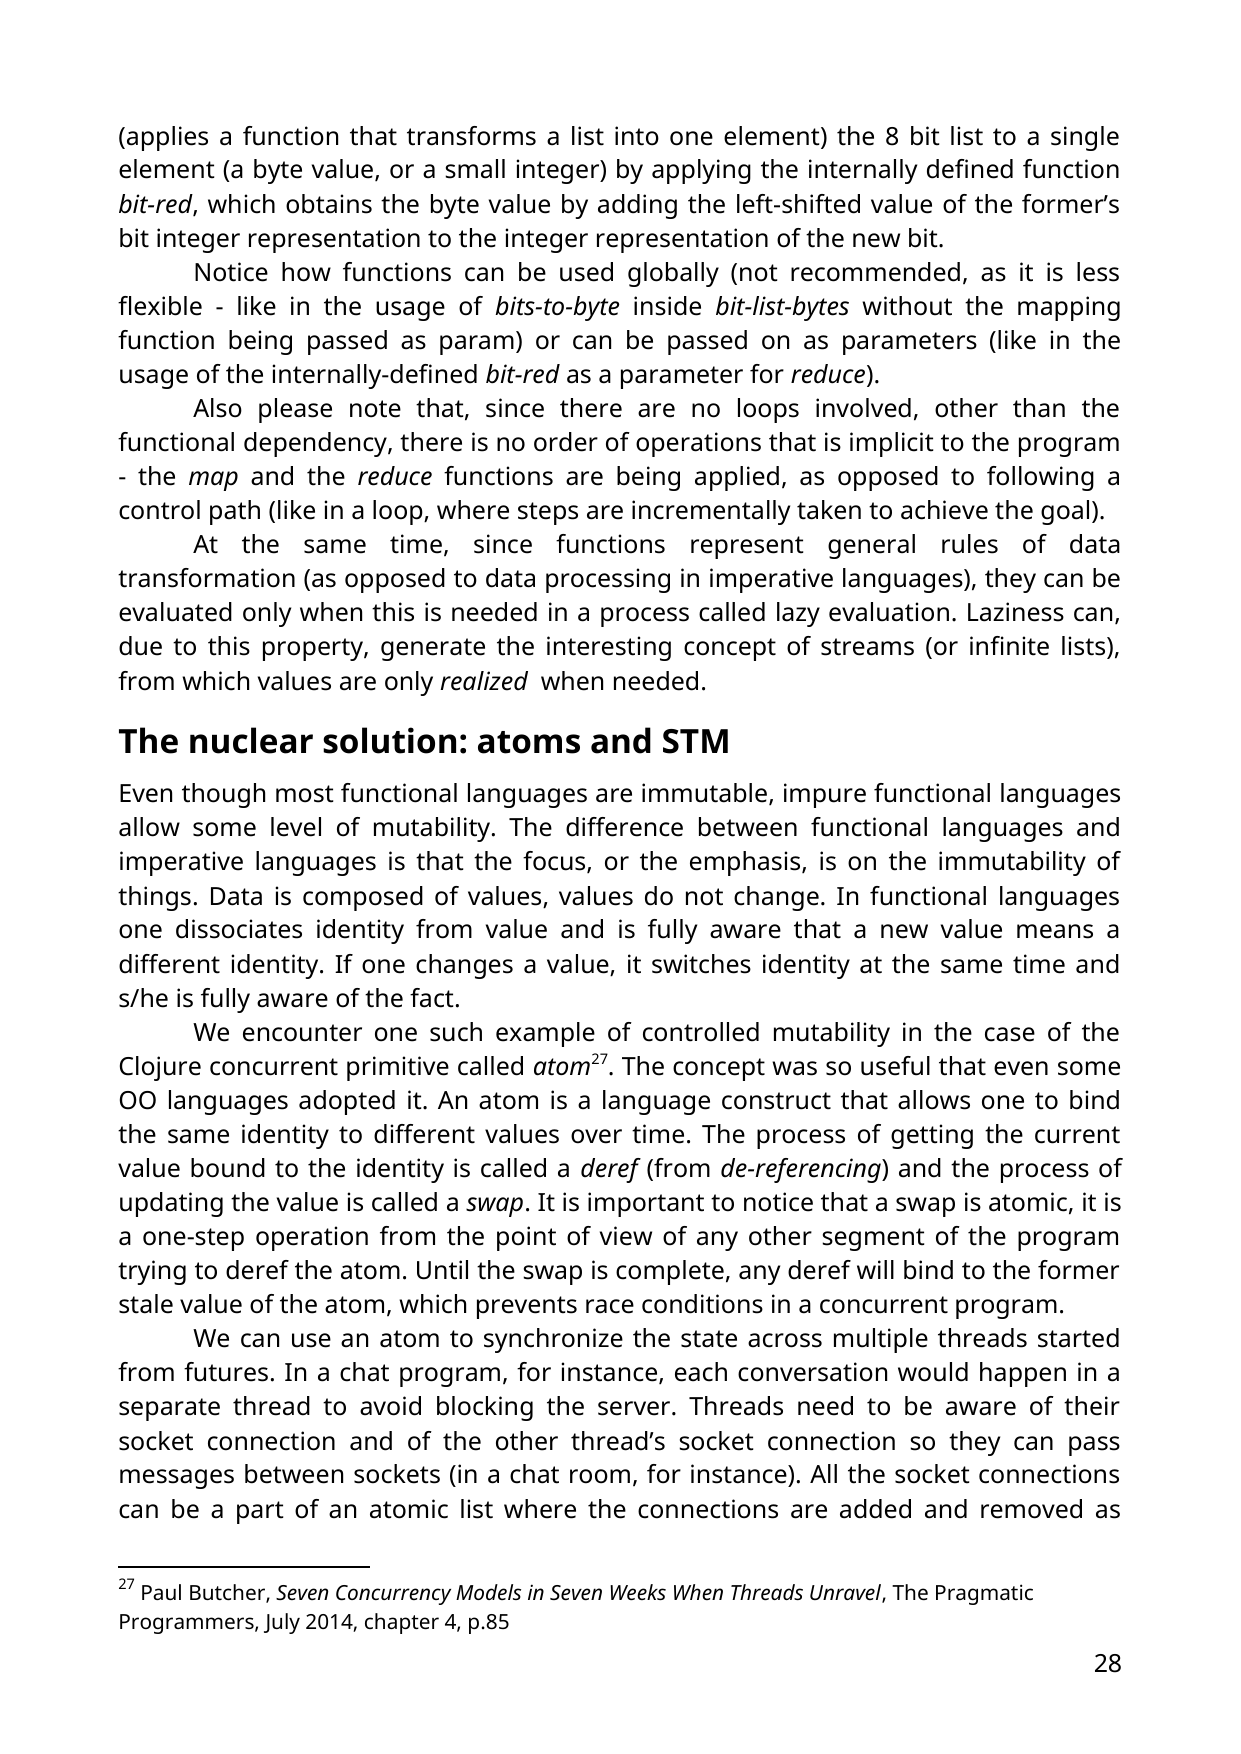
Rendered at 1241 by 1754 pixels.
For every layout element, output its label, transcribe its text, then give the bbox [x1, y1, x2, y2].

text Paul Butcher, Seven Concurrency Models in Seven Weeks When Threads Unravel, The Pragmatic Programmers, July 2014, chapter 4, p.85 [118, 1573, 1122, 1636]
text Even though most functional languages are immutable, impure functional languages allow some level of mutability. The difference between functional languages and imperative languages is that the focus, or the emphasis, is on the immutability of things. Data is composed of values, values do not change. In functional languages one dissociates identity from value and is fully aware that a new value means a different identity. If one changes a value, it switches identity at the same time and s/he is fully aware of the fact. [118, 776, 1122, 1014]
text We can use an atom to synchronize the state across multiple threads started from futures. In a chat program, for instance, each conversation would happen in a separate thread to avoid blocking the server. Threads need to be aware of their socket connection and of the other thread’s socket connection so they can pass messages between sockets (in a chat room, for instance). All the socket connections can be a part of an atomic list where the connections are added and removed as [118, 1321, 1122, 1525]
text At the same time, since functions represent general rules of data transformation (as opposed to data processing in imperative languages), they can be evaluated only when this is needed in a process called lazy evaluation. Laziness can, due to this property, generate the interesting concept of streams (or infinite lists), from which values are only realized when needed. [118, 527, 1122, 697]
subtitle The nuclear solution: atoms and STM [118, 718, 1122, 763]
text Notice how functions can be used globally (not recommended, as it is less flexible - like in the usage of bits-to-byte inside bit-list-bytes without the mapping function being passed as param) or can be passed on as parameters (like in the usage of the internally-defined bit-red as a parameter for reduce). [118, 254, 1122, 391]
text Also please note that, since there are no loops involved, other than the functional dependency, there is no order of operations that is implicit to the program - the map and the reduce functions are being applied, as opposed to following a control path (like in a loop, where steps are incrementally taken to achieve the goal). [118, 391, 1122, 527]
text (applies a function that transforms a list into one element) the 8 bit list to a single element (a byte value, or a small integer) by applying the internally defined function bit-red, which obtains the byte value by adding the left-shifted value of the former’s bit integer representation to the integer representation of the new bit. [118, 118, 1122, 254]
text We encounter one such example of controlled mutability in the case of the Clojure concurrent primitive called atom. The concept was so useful that even some OO languages adopted it. An atom is a language construct that allows one to bind the same identity to different values over time. The process of getting the current value bound to the identity is called a deref (from de-referencing) and the process of updating the value is called a swap. It is important to notice that a swap is atomic, it is a one-step operation from the point of view of any other segment of the program trying to deref the atom. Until the swap is complete, any deref will bind to the former stale value of the atom, which prevents race conditions in a concurrent program. [118, 1014, 1122, 1321]
